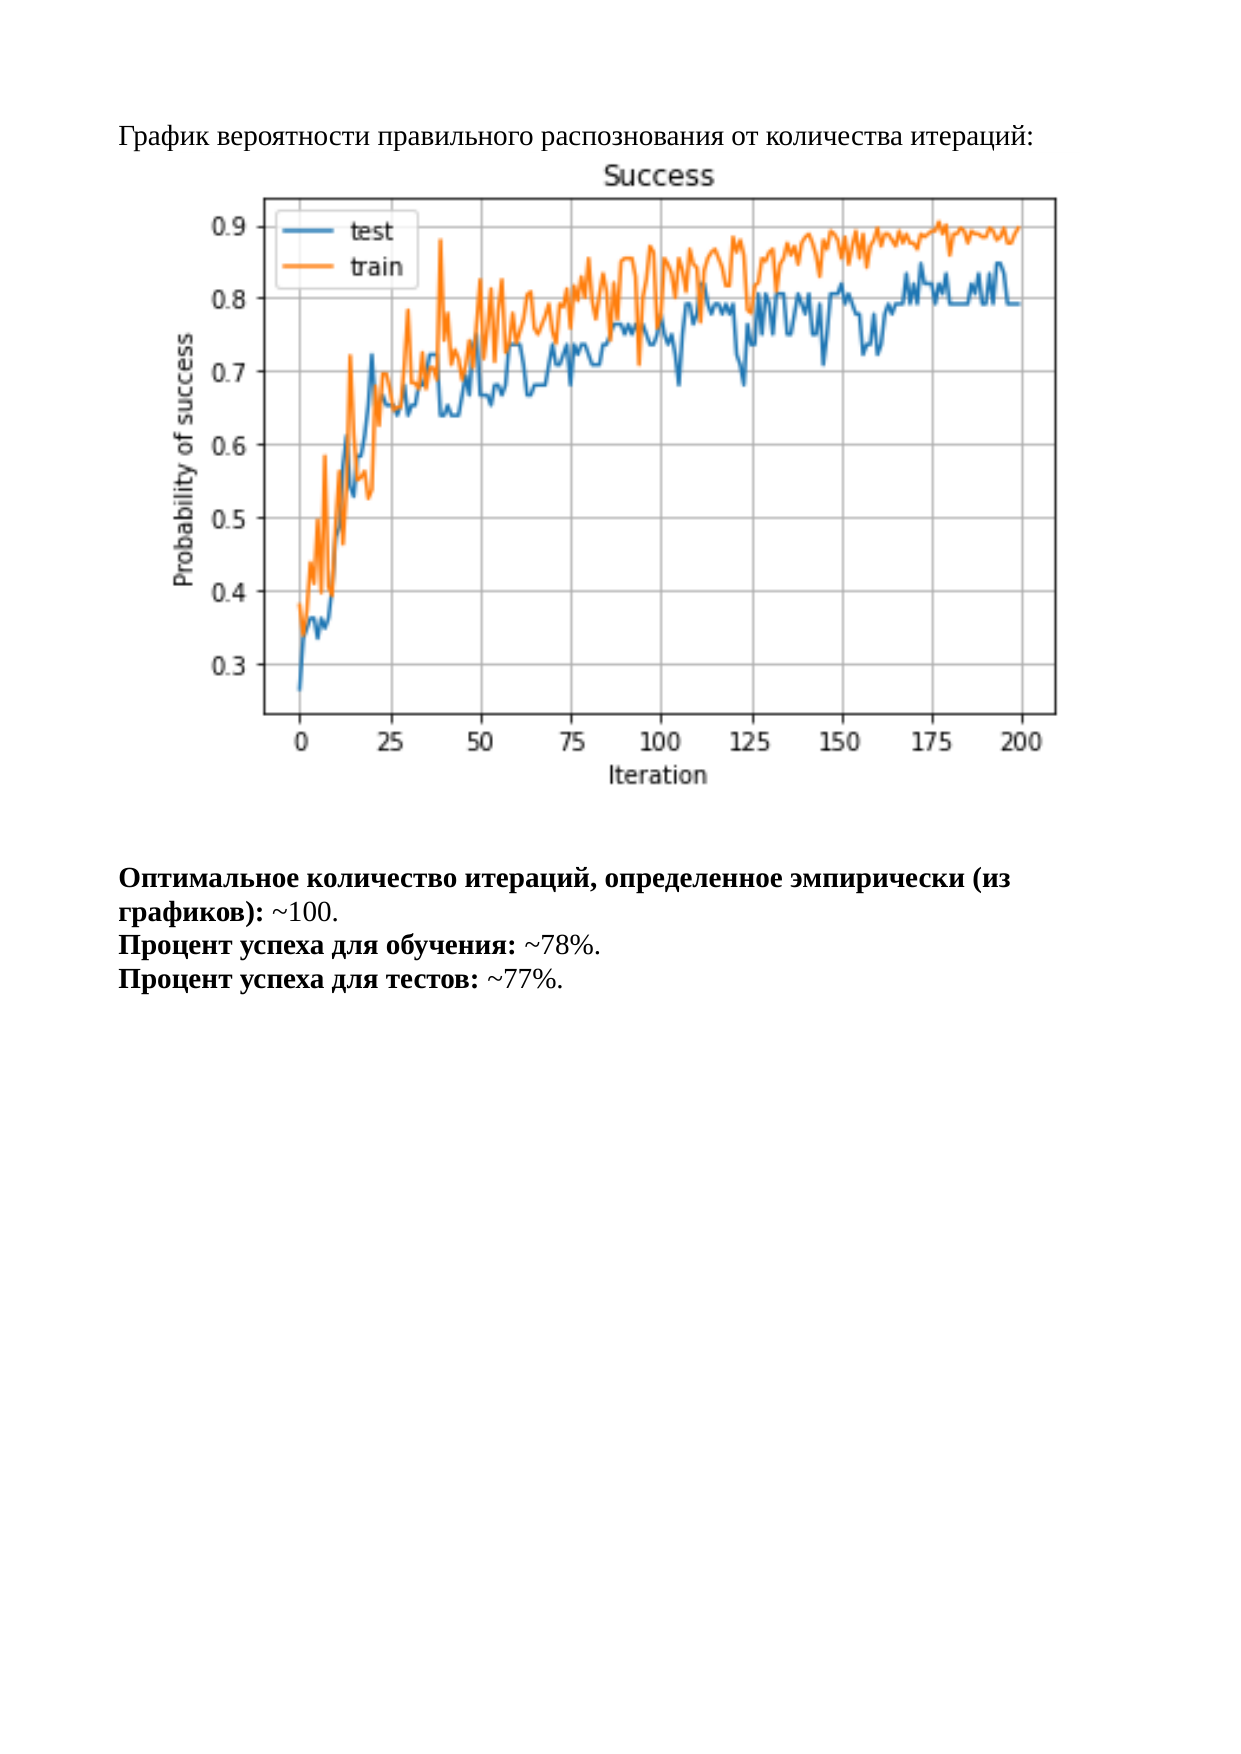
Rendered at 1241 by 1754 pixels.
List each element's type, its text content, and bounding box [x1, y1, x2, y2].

text Оптимальное количество итераций, определенное эмпирически (из графиков): ~100. [118, 860, 1122, 927]
picture [160, 151, 1081, 794]
text Процент успеха для тестов: ~77%. [118, 961, 1122, 994]
text Процент успеха для обучения: ~78%. [118, 927, 1122, 961]
text График вероятности правильного распознования от количества итераций: [118, 118, 1122, 152]
